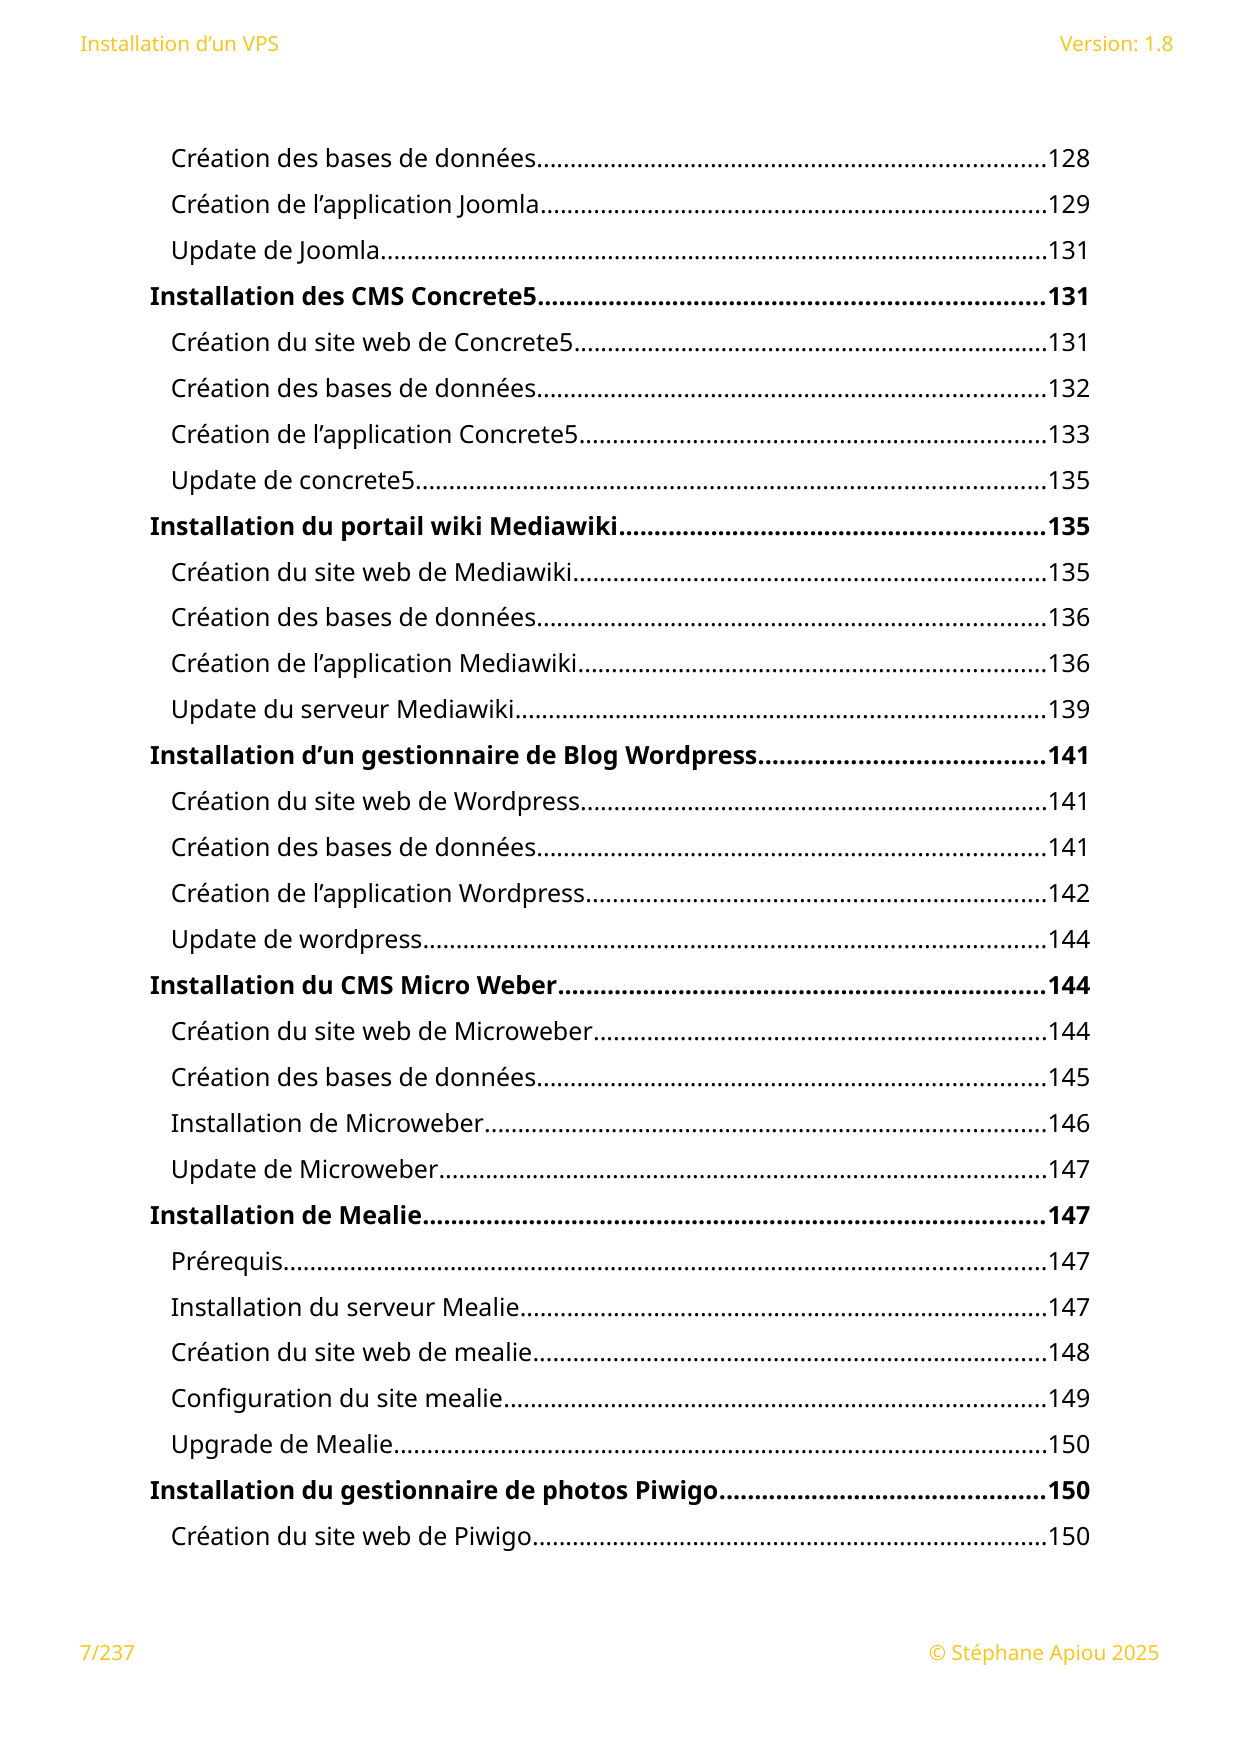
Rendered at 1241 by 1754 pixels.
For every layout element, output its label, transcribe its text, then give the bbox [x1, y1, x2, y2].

text Création du site web de Concrete5 131 [171, 324, 1090, 358]
text Installation du gestionnaire de photos Piwigo 150 [150, 1473, 1090, 1507]
text Création du site web de Piwigo 150 [171, 1519, 1090, 1553]
text Création de l’application Mediawiki 136 [171, 646, 1090, 680]
text Création des bases de données 145 [171, 1059, 1090, 1093]
text Installation du portail wiki Mediawiki 135 [150, 508, 1090, 542]
text Création des bases de données 128 [171, 141, 1090, 175]
text Update de Joomla 131 [171, 233, 1090, 267]
text Création du site web de Mediawiki 135 [171, 554, 1090, 588]
text Configuration du site mealie 149 [171, 1381, 1090, 1415]
text Update de concrete5 135 [171, 462, 1090, 496]
text Installation de Mealie 147 [150, 1197, 1090, 1231]
text Installation du serveur Mealie 147 [171, 1289, 1090, 1323]
text Installation du CMS Micro Weber 144 [150, 968, 1090, 1002]
text Installation d’un gestionnaire de Blog Wordpress 141 [150, 738, 1090, 772]
text Création des bases de données 141 [171, 830, 1090, 864]
text Création du site web de Wordpress 141 [171, 784, 1090, 818]
text Création des bases de données 132 [171, 370, 1090, 404]
text Création de l’application Wordpress 142 [171, 876, 1090, 910]
text Prérequis 147 [171, 1243, 1090, 1277]
text Création du site web de Microweber 144 [171, 1013, 1090, 1048]
text Update de Microweber 147 [171, 1151, 1090, 1185]
text Création de l’application Joomla 129 [171, 187, 1090, 221]
text Update du serveur Mediawiki 139 [171, 692, 1090, 726]
text Création du site web de mealie 148 [171, 1335, 1090, 1369]
text Création des bases de données 136 [171, 600, 1090, 634]
text Upgrade de Mealie 150 [171, 1427, 1090, 1461]
text Création de l’application Concrete5 133 [171, 416, 1090, 450]
text Installation des CMS Concrete5 131 [150, 278, 1090, 313]
text Update de wordpress 144 [171, 922, 1090, 956]
text Installation de Microweber 146 [171, 1105, 1090, 1139]
